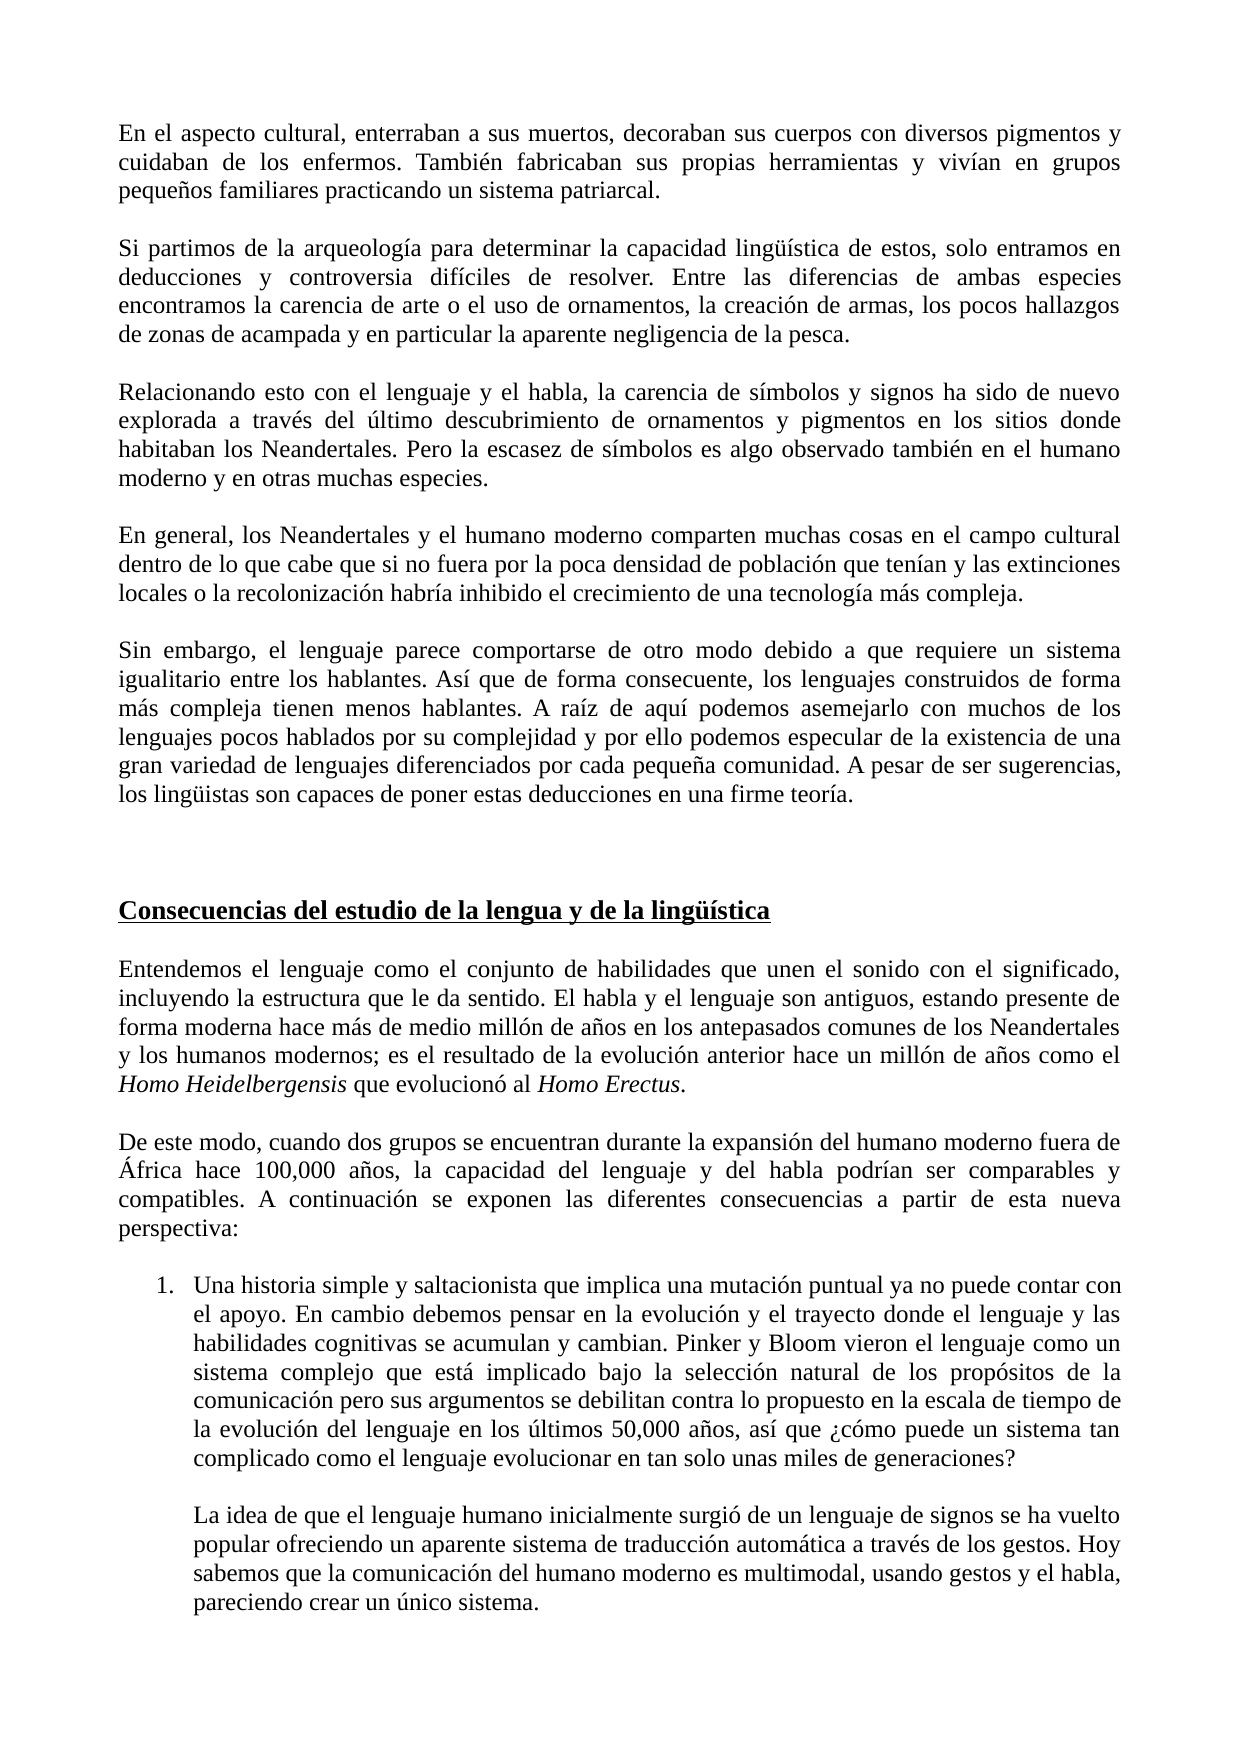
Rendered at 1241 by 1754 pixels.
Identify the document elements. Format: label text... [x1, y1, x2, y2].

text Si partimos de la arqueología para determinar la capacidad lingüística de estos, solo entramos en deducciones y controversia difíciles de resolver. Entre las diferencias de ambas especies encontramos la carencia de arte o el uso de ornamentos, la creación de armas, los pocos hallazgos de zonas de acampada y en particular la aparente negligencia de la pesca. [118, 233, 1122, 348]
text Entendemos el lenguaje como el conjunto de habilidades que unen el sonido con el significado, incluyendo la estructura que le da sentido. El habla y el lenguaje son antiguos, estando presente de forma moderna hace más de medio millón de años en los antepasados comunes de los Neandertales y los humanos modernos; es el resultado de la evolución anterior hace un millón de años como el Homo Heidelbergensis que evolucionó al Homo Erectus. [118, 954, 1122, 1098]
text De este modo, cuando dos grupos se encuentran durante la expansión del humano moderno fuera de África hace 100,000 años, la capacidad del lenguaje y del habla podrían ser comparables y compatibles. A continuación se exponen las diferentes consecuencias a partir de esta nueva perspectiva: [118, 1127, 1122, 1242]
list Una historia simple y saltacionista que implica una mutación puntual ya no puede contar con el apoyo. En cambio debemos pensar en la evolución y el trayecto donde el lenguaje y las habilidades cognitivas se acumulan y cambian. Pinker y Bloom vieron el lenguaje como un sistema complejo que está implicado bajo la selección natural de los propósitos de la comunicación pero sus argumentos se debilitan contra lo propuesto en la escala de tiempo de la evolución del lenguaje en los últimos 50,000 años, así que ¿cómo puede un sistema tan complicado como el lenguaje evolucionar en tan solo unas miles de generaciones? [156, 1271, 1122, 1472]
text En el aspecto cultural, enterraban a sus muertos, decoraban sus cuerpos con diversos pigmentos y cuidaban de los enfermos. También fabricaban sus propias herramientas y vivían en grupos pequeños familiares practicando un sistema patriarcal. [118, 118, 1122, 204]
text Sin embargo, el lenguaje parece comportarse de otro modo debido a que requiere un sistema igualitario entre los hablantes. Así que de forma consecuente, los lenguajes construidos de forma más compleja tienen menos hablantes. A raíz de aquí podemos asemejarlo con muchos de los lenguajes pocos hablados por su complejidad y por ello podemos especular de la existencia de una gran variedad de lenguajes diferenciados por cada pequeña comunidad. A pesar de ser sugerencias, los lingüistas son capaces de poner estas deducciones en una firme teoría. [118, 636, 1122, 808]
text En general, los Neandertales y el humano moderno comparten muchas cosas en el campo cultural dentro de lo que cabe que si no fuera por la poca densidad de población que tenían y las extinciones locales o la recolonización habría inhibido el crecimiento de una tecnología más compleja. [118, 521, 1122, 607]
text Relacionando esto con el lenguaje y el habla, la carencia de símbolos y signos ha sido de nuevo explorada a través del último descubrimiento de ornamentos y pigmentos en los sitios donde habitaban los Neandertales. Pero la escasez de símbolos es algo observado también en el humano moderno y en otras muchas especies. [118, 377, 1122, 492]
list La idea de que el lenguaje humano inicialmente surgió de un lenguaje de signos se ha vuelto popular ofreciendo un aparente sistema de traducción automática a través de los gestos. Hoy sabemos que la comunicación del humano moderno es multimodal, usando gestos y el habla, pareciendo crear un único sistema. [156, 1501, 1122, 1616]
text Consecuencias del estudio de la lengua y de la lingüística [118, 894, 1122, 926]
